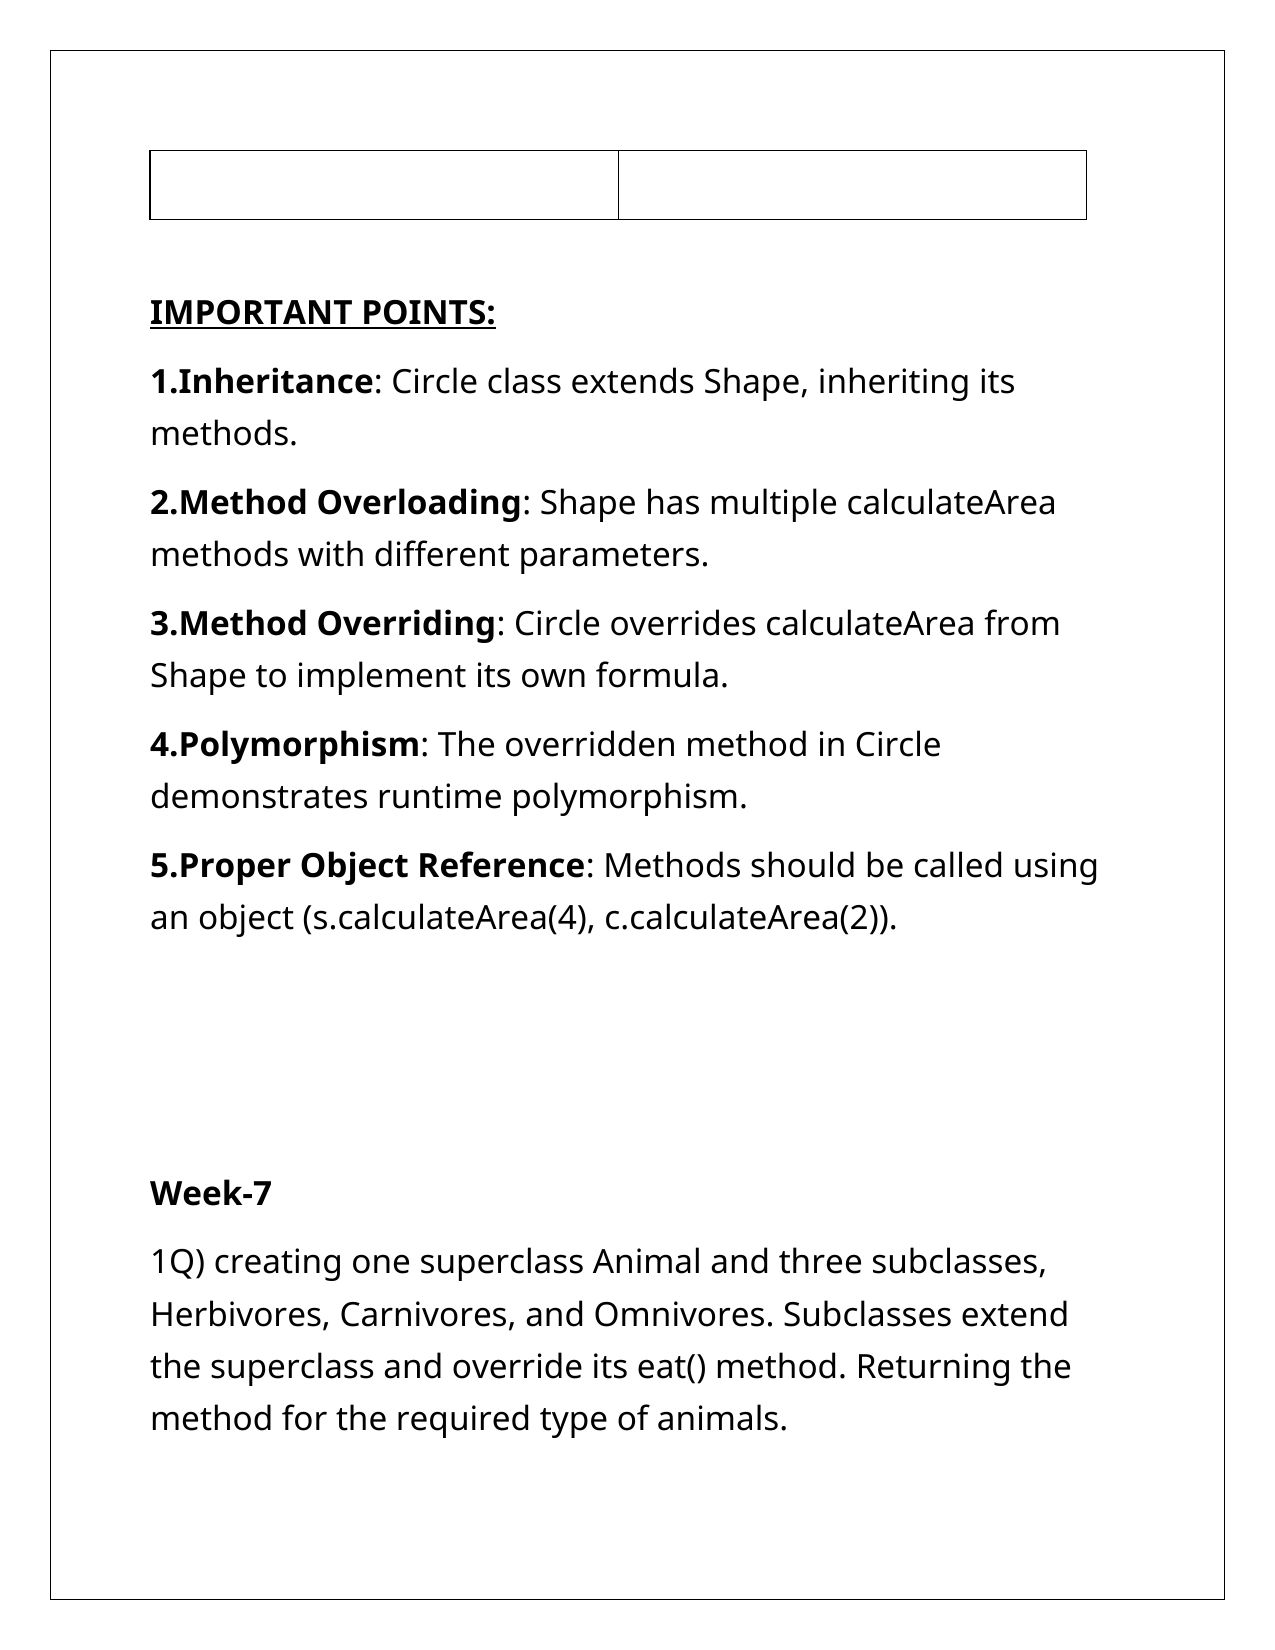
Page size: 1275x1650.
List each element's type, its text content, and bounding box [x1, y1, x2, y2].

text 3.Method Overriding: Circle overrides calculateArea from Shape to implement its own formula. [150, 600, 1125, 697]
table_cell [151, 151, 618, 219]
table_cell [619, 151, 1086, 219]
text 5.Proper Object Reference: Methods should be called using an object (s.calculateArea(4), c.calculateArea(2)). [150, 842, 1125, 939]
text 2.Method Overloading: Shape has multiple calculateArea methods with different parameters. [150, 479, 1125, 576]
text 1.Inheritance: Circle class extends Shape, inheriting its methods. [150, 358, 1125, 455]
text 4.Polymorphism: The overridden method in Circle demonstrates runtime polymorphism. [150, 721, 1125, 818]
text 1Q) creating one superclass Animal and three subclasses, Herbivores, Carnivores, and Omnivores. Subclasses extend the superclass and override its eat() method. Returning the method for the required type of animals. [150, 1238, 1125, 1440]
text Week-7 [150, 1169, 1125, 1215]
text IMPORTANT POINTS: [150, 289, 1125, 334]
